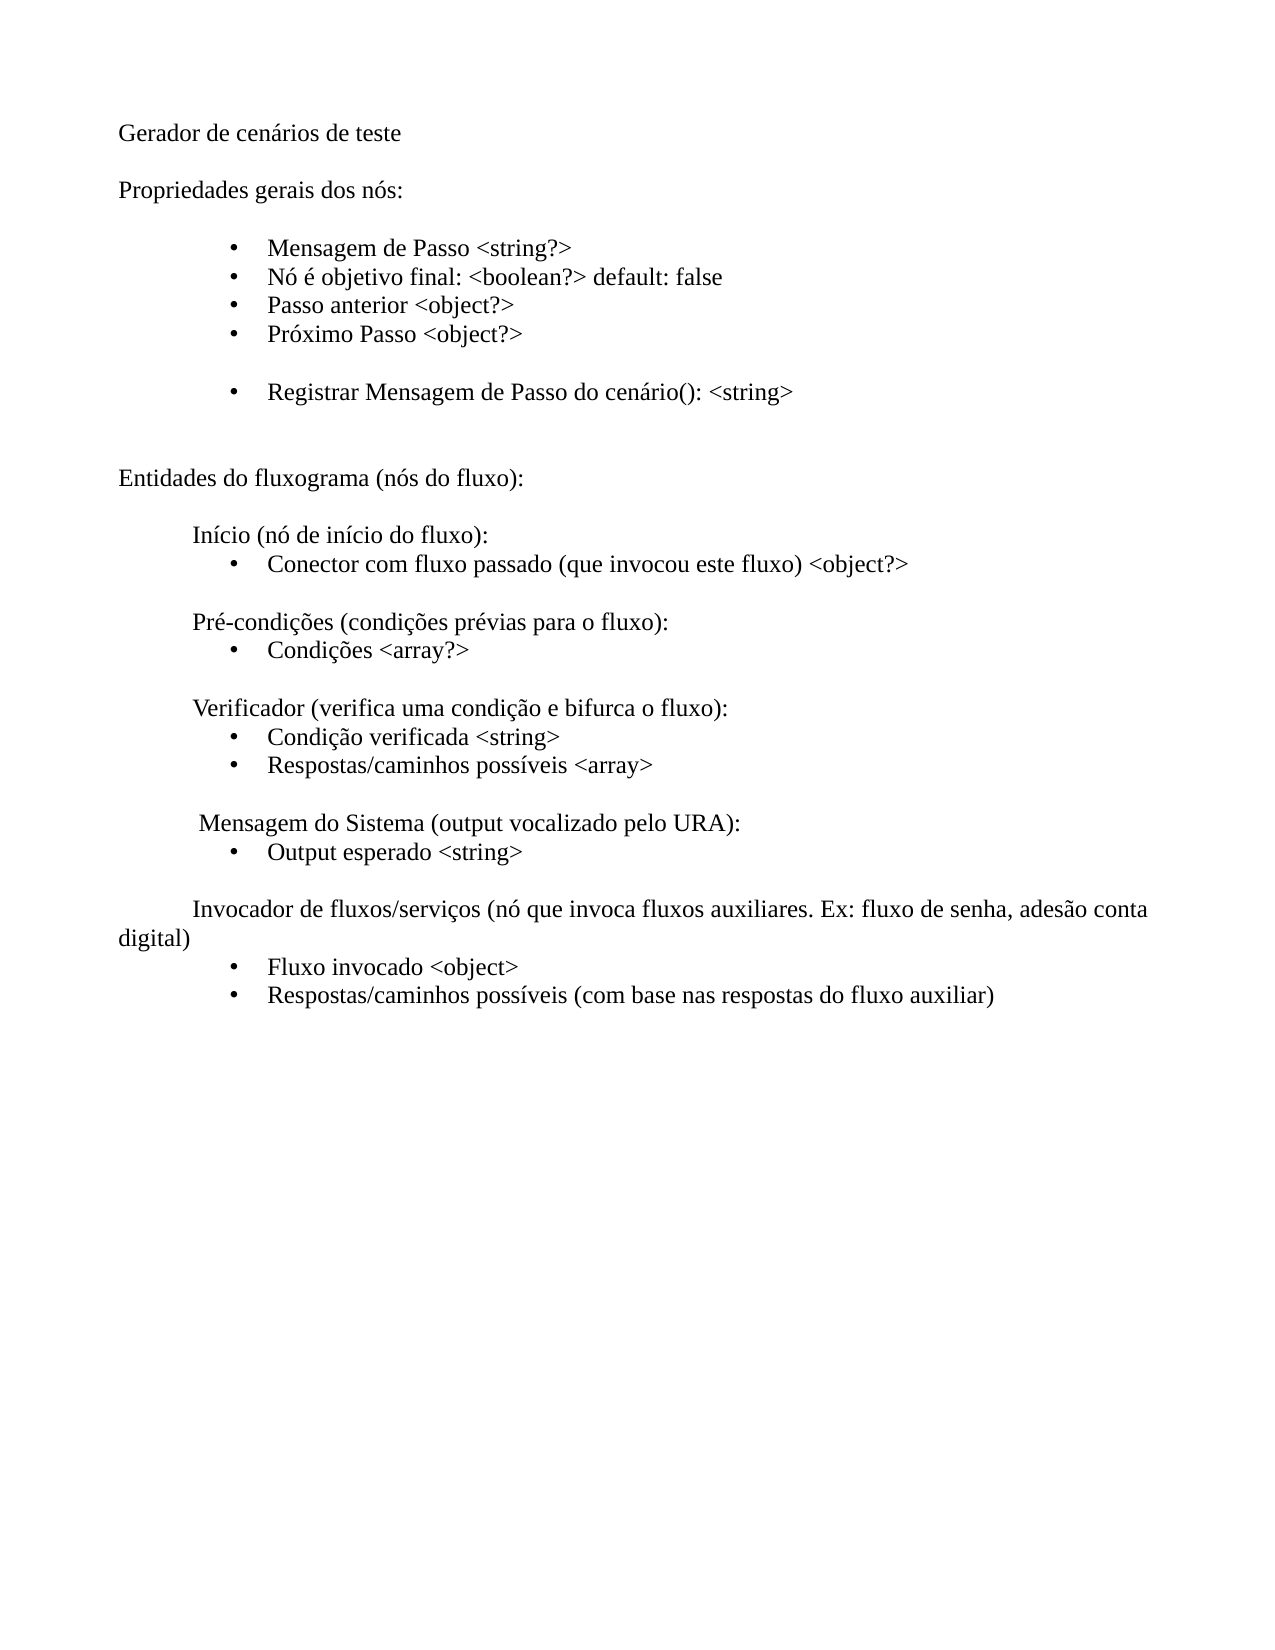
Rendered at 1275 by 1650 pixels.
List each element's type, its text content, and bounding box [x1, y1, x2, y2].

list Condição verificada <string> [229, 722, 1157, 751]
list Conector com fluxo passado (que invocou este fluxo) <object?> [229, 549, 1157, 578]
text Entidades do fluxograma (nós do fluxo): [118, 463, 1157, 492]
list Mensagem de Passo <string?> [229, 233, 1157, 262]
list Respostas/caminhos possíveis (com base nas respostas do fluxo auxiliar) [229, 981, 1157, 1009]
text Verificador (verifica uma condição e bifurca o fluxo): [118, 693, 1157, 722]
list Passo anterior <object?> [229, 291, 1157, 319]
text Mensagem do Sistema (output vocalizado pelo URA): [118, 808, 1157, 837]
list Output esperado <string> [229, 837, 1157, 866]
list Fluxo invocado <object> [229, 952, 1157, 981]
list Registrar Mensagem de Passo do cenário(): <string> [229, 377, 1157, 406]
list Condições <array?> [229, 636, 1157, 664]
text Pré-condições (condições prévias para o fluxo): [118, 607, 1157, 636]
list Respostas/caminhos possíveis <array> [229, 751, 1157, 779]
text Gerador de cenários de teste [118, 118, 1157, 147]
text Início (nó de início do fluxo): [118, 521, 1157, 549]
list Nó é objetivo final: <boolean?> default: false [229, 262, 1157, 291]
text Invocador de fluxos/serviços (nó que invoca fluxos auxiliares. Ex: fluxo de senha, adesão conta digital) [118, 894, 1157, 952]
list Próximo Passo <object?> [229, 319, 1157, 348]
text Propriedades gerais dos nós: [118, 176, 1157, 204]
